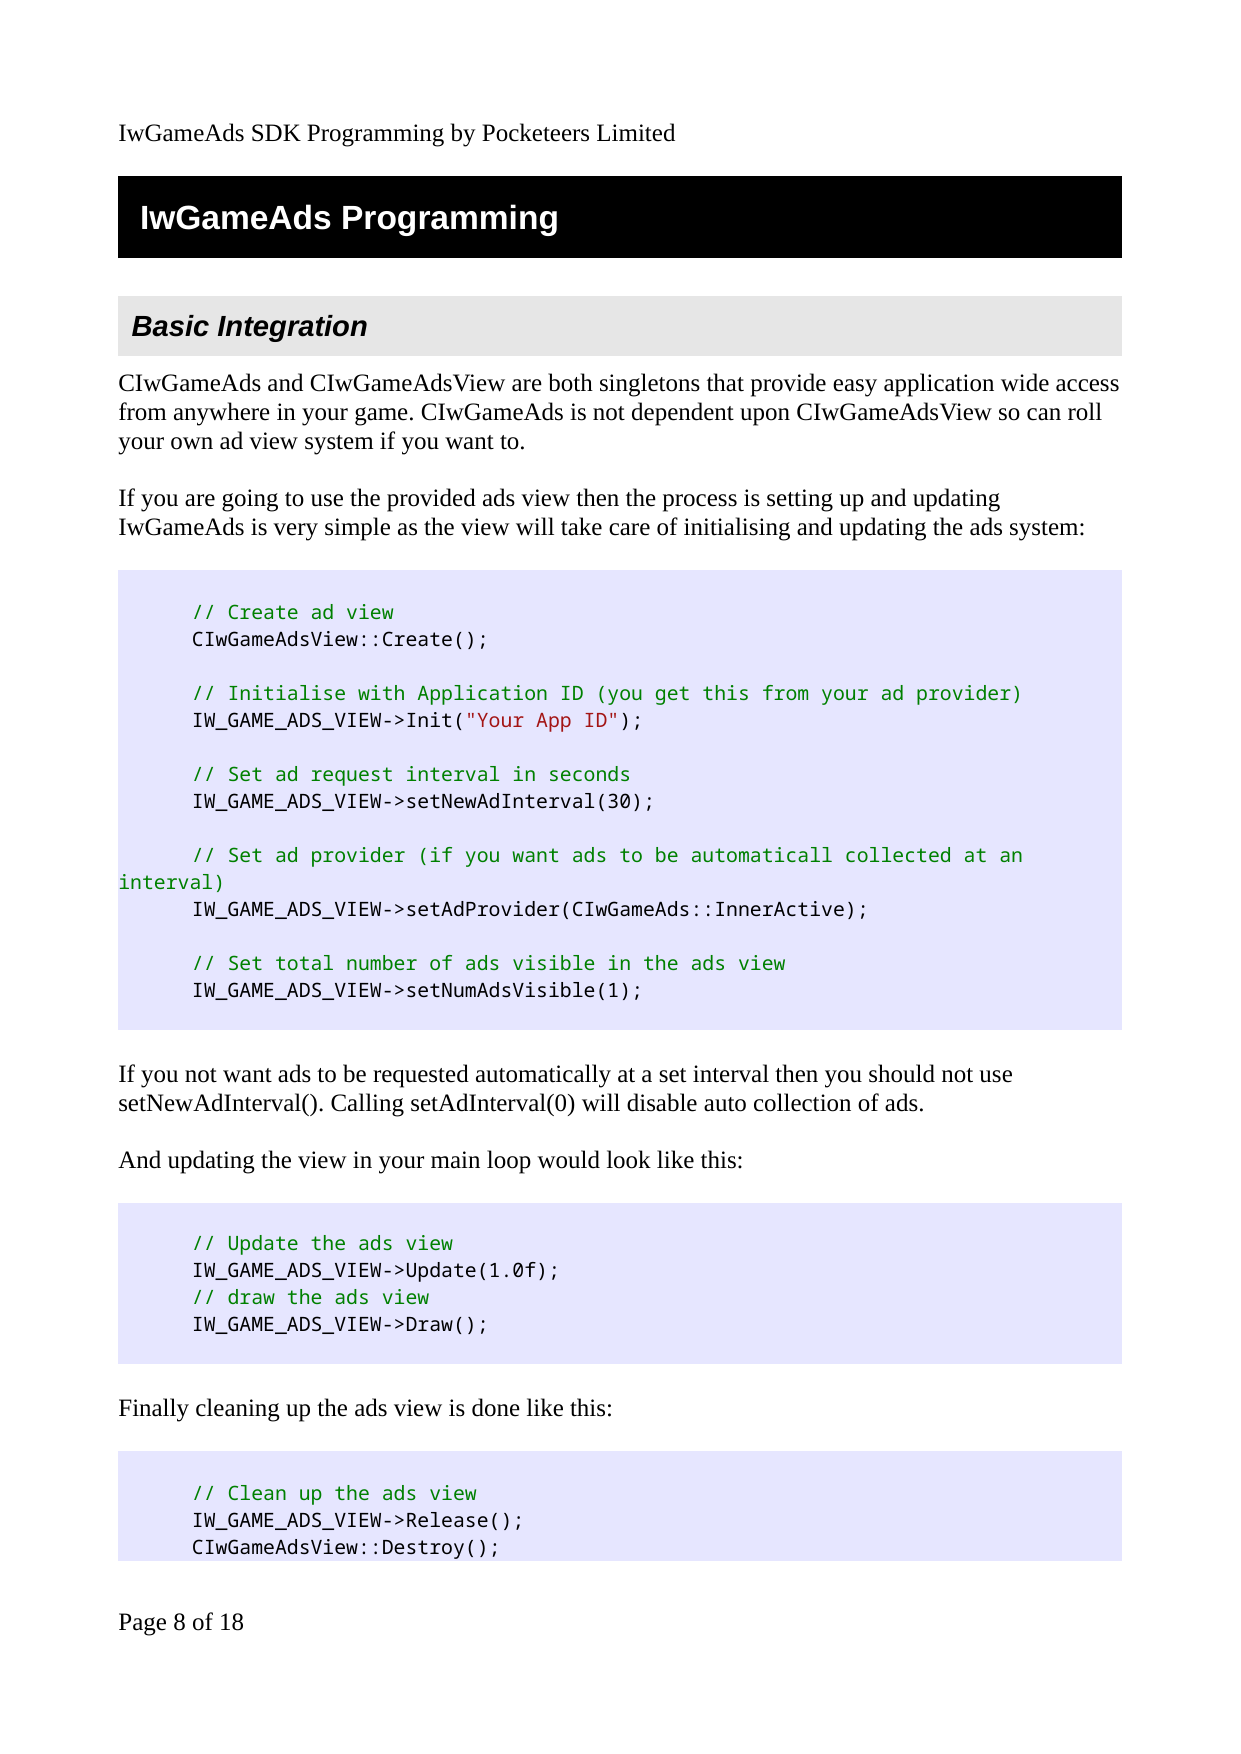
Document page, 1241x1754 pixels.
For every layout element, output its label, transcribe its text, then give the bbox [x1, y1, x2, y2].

text Finally cleaning up the ads view is done like this: [118, 1393, 1122, 1422]
text // Create ad view [118, 598, 1122, 626]
text IW_GAME_ADS_VIEW->Release(); [118, 1507, 1122, 1533]
text CIwGameAds and CIwGameAdsView are both singletons that provide easy application wide access from anywhere in your game. CIwGameAds is not dependent upon CIwGameAdsView so can roll your own ad view system if you want to. [118, 368, 1122, 455]
text // Set ad provider (if you want ads to be automaticall collected at an interval) [118, 841, 1122, 895]
text // Clean up the ads view [118, 1479, 1122, 1507]
text IW_GAME_ADS_VIEW->Draw(); [118, 1311, 1122, 1338]
subtitle Basic Integration [129, 306, 1112, 346]
subtitle IwGameAds Programming [123, 182, 1117, 253]
text And updating the view in your main loop would look like this: [118, 1145, 1122, 1174]
text CIwGameAdsView::Destroy(); [118, 1533, 1122, 1561]
text CIwGameAdsView::Create(); [118, 626, 1122, 652]
text IW_GAME_ADS_VIEW->setAdProvider(CIwGameAds::InnerActive); [118, 895, 1122, 922]
text IW_GAME_ADS_VIEW->Update(1.0f); [118, 1257, 1122, 1284]
text If you are going to use the provided ads view then the process is setting up and updating IwGameAds is very simple as the view will take care of initialising and updating the ads system: [118, 483, 1122, 541]
text IW_GAME_ADS_VIEW->setNewAdInterval(30); [118, 787, 1122, 814]
text // Set total number of ads visible in the ads view [118, 949, 1122, 976]
text // Update the ads view [118, 1230, 1122, 1257]
text // draw the ads view [118, 1284, 1122, 1311]
text // Initialise with Application ID (you get this from your ad provider) [118, 679, 1122, 706]
text // Set ad request interval in seconds [118, 760, 1122, 787]
text IW_GAME_ADS_VIEW->setNumAdsVisible(1); [118, 976, 1122, 1003]
text If you not want ads to be requested automatically at a set interval then you should not use setNewAdInterval(). Calling setAdInterval(0) will disable auto collection of ads. [118, 1059, 1122, 1116]
text IW_GAME_ADS_VIEW->Init("Your App ID"); [118, 706, 1122, 733]
